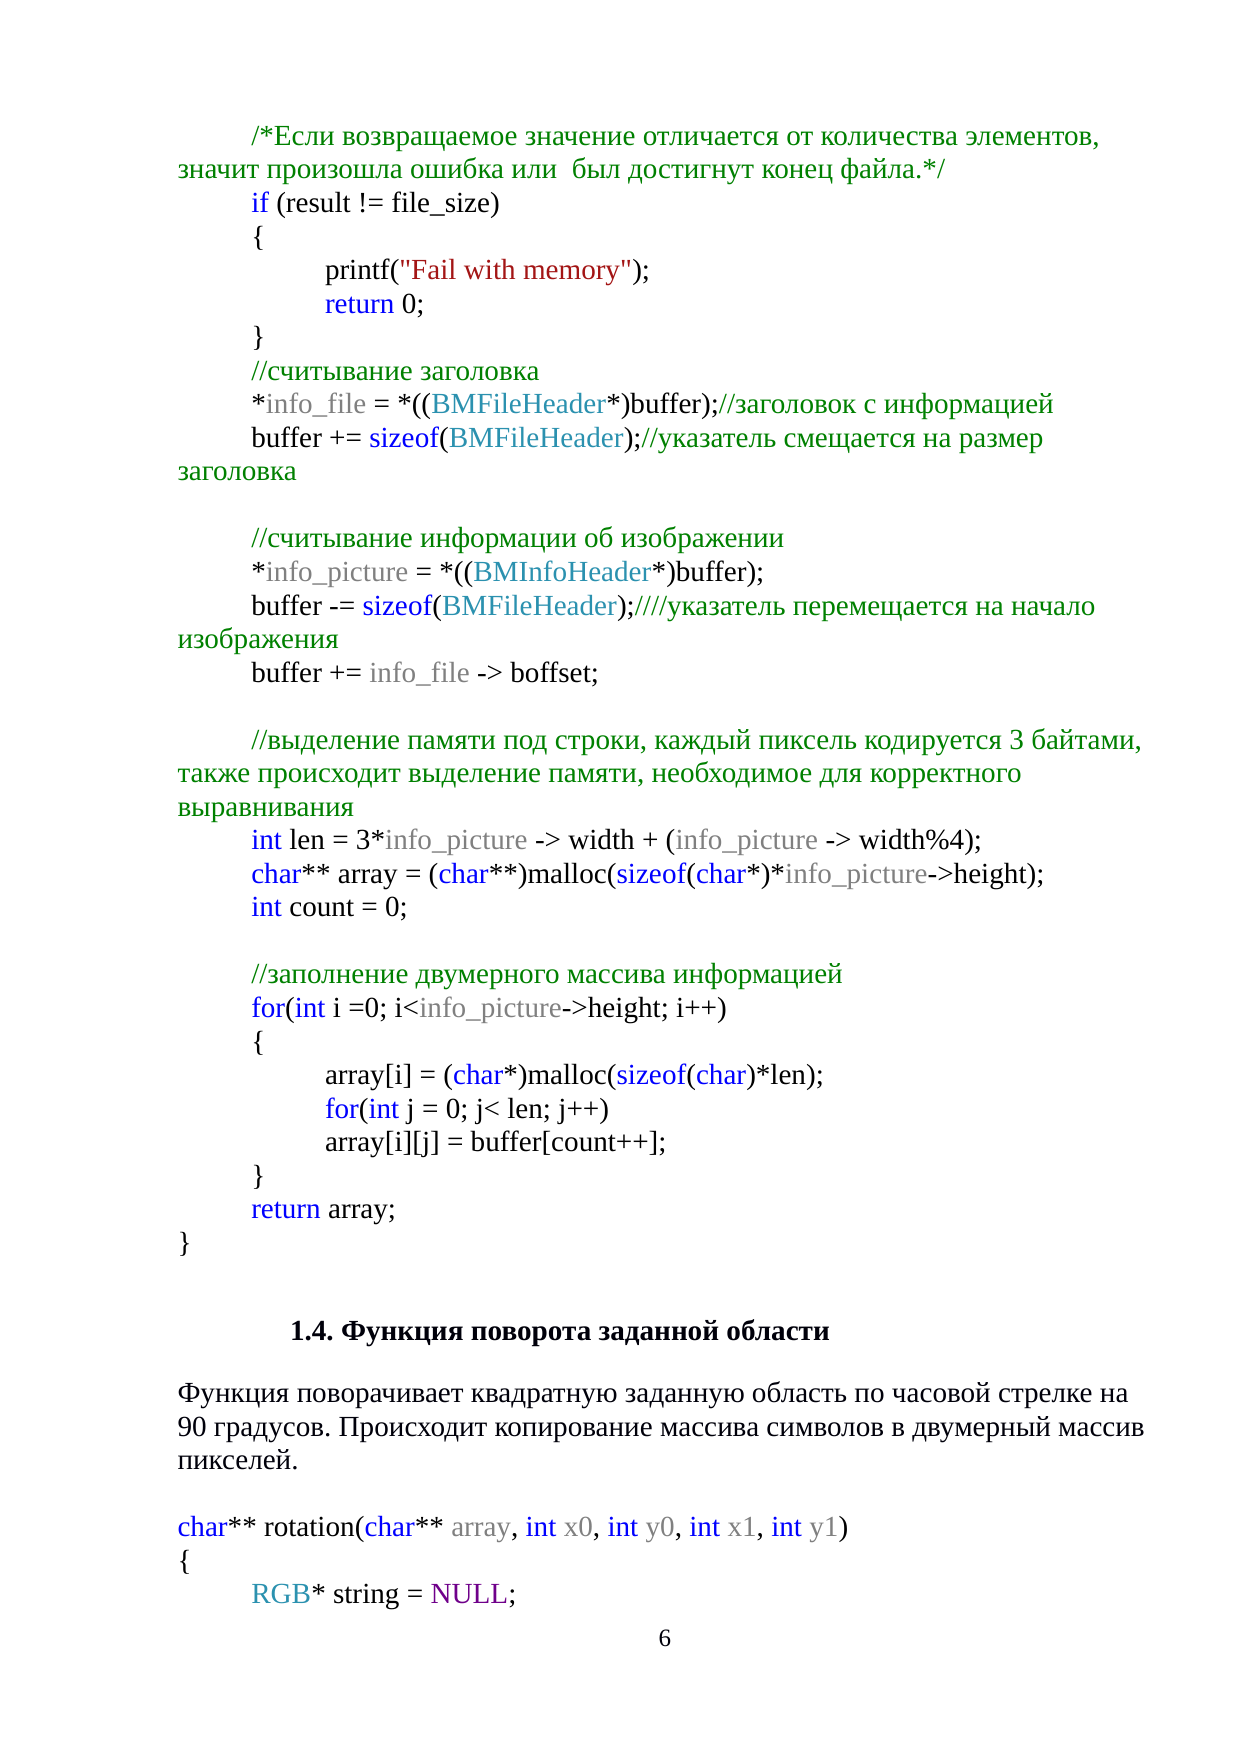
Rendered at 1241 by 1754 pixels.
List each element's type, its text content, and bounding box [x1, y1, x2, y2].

text if (result != file_size) [177, 185, 1152, 219]
text RGB* string = NULL; [177, 1576, 1152, 1610]
text { [177, 1024, 1152, 1057]
text //выделение памяти под строки, каждый пиксель кодируется 3 байтами, также происходит выделение памяти, необходимое для корректного выравнивания [177, 722, 1152, 822]
text int len = 3*info_picture -> width + (info_picture -> width%4); [177, 822, 1152, 856]
text array[i][j] = buffer[count++]; [177, 1124, 1152, 1158]
text Функция поворачивает квадратную заданную область по часовой стрелке на 90 градусов. Происходит копирование массива символов в двумерный массив пикселей. [177, 1375, 1152, 1476]
text return 0; [177, 286, 1152, 319]
text buffer += sizeof(BMFileHeader);//указатель смещается на размер заголовка [177, 420, 1152, 487]
text } [177, 319, 1152, 353]
text } [177, 1158, 1152, 1191]
text //заполнение двумерного массива информацией [177, 957, 1152, 990]
text //считывание информации об изображении [177, 521, 1152, 554]
text for(int i =0; i<info_picture->height; i++) [177, 990, 1152, 1024]
text return array; [177, 1191, 1152, 1225]
text int count = 0; [177, 889, 1152, 923]
text char** array = (char**)malloc(sizeof(char*)*info_picture->height); [177, 856, 1152, 889]
text *info_picture = *((BMInfoHeader*)buffer); [177, 554, 1152, 588]
text *info_file = *((BMFileHeader*)buffer);//заголовок с информацией [177, 386, 1152, 420]
text } [177, 1225, 1152, 1258]
text char** rotation(char** array, int x0, int y0, int x1, int y1) [177, 1509, 1152, 1543]
subtitle 1.4. Функция поворота заданной области [215, 1313, 1152, 1346]
text buffer -= sizeof(BMFileHeader);////указатель перемещается на начало изображения [177, 588, 1152, 655]
text { [177, 1543, 1152, 1576]
text array[i] = (char*)malloc(sizeof(char)*len); [177, 1057, 1152, 1091]
text //считывание заголовка [177, 353, 1152, 386]
text for(int j = 0; j< len; j++) [177, 1091, 1152, 1124]
text /*Если возвращаемое значение отличается от количества элементов, значит произошла ошибка или был достигнут конец файла.*/ [177, 118, 1152, 185]
text buffer += info_file -> boffset; [177, 655, 1152, 688]
text printf("Fail with memory"); [177, 252, 1152, 286]
text { [177, 219, 1152, 252]
